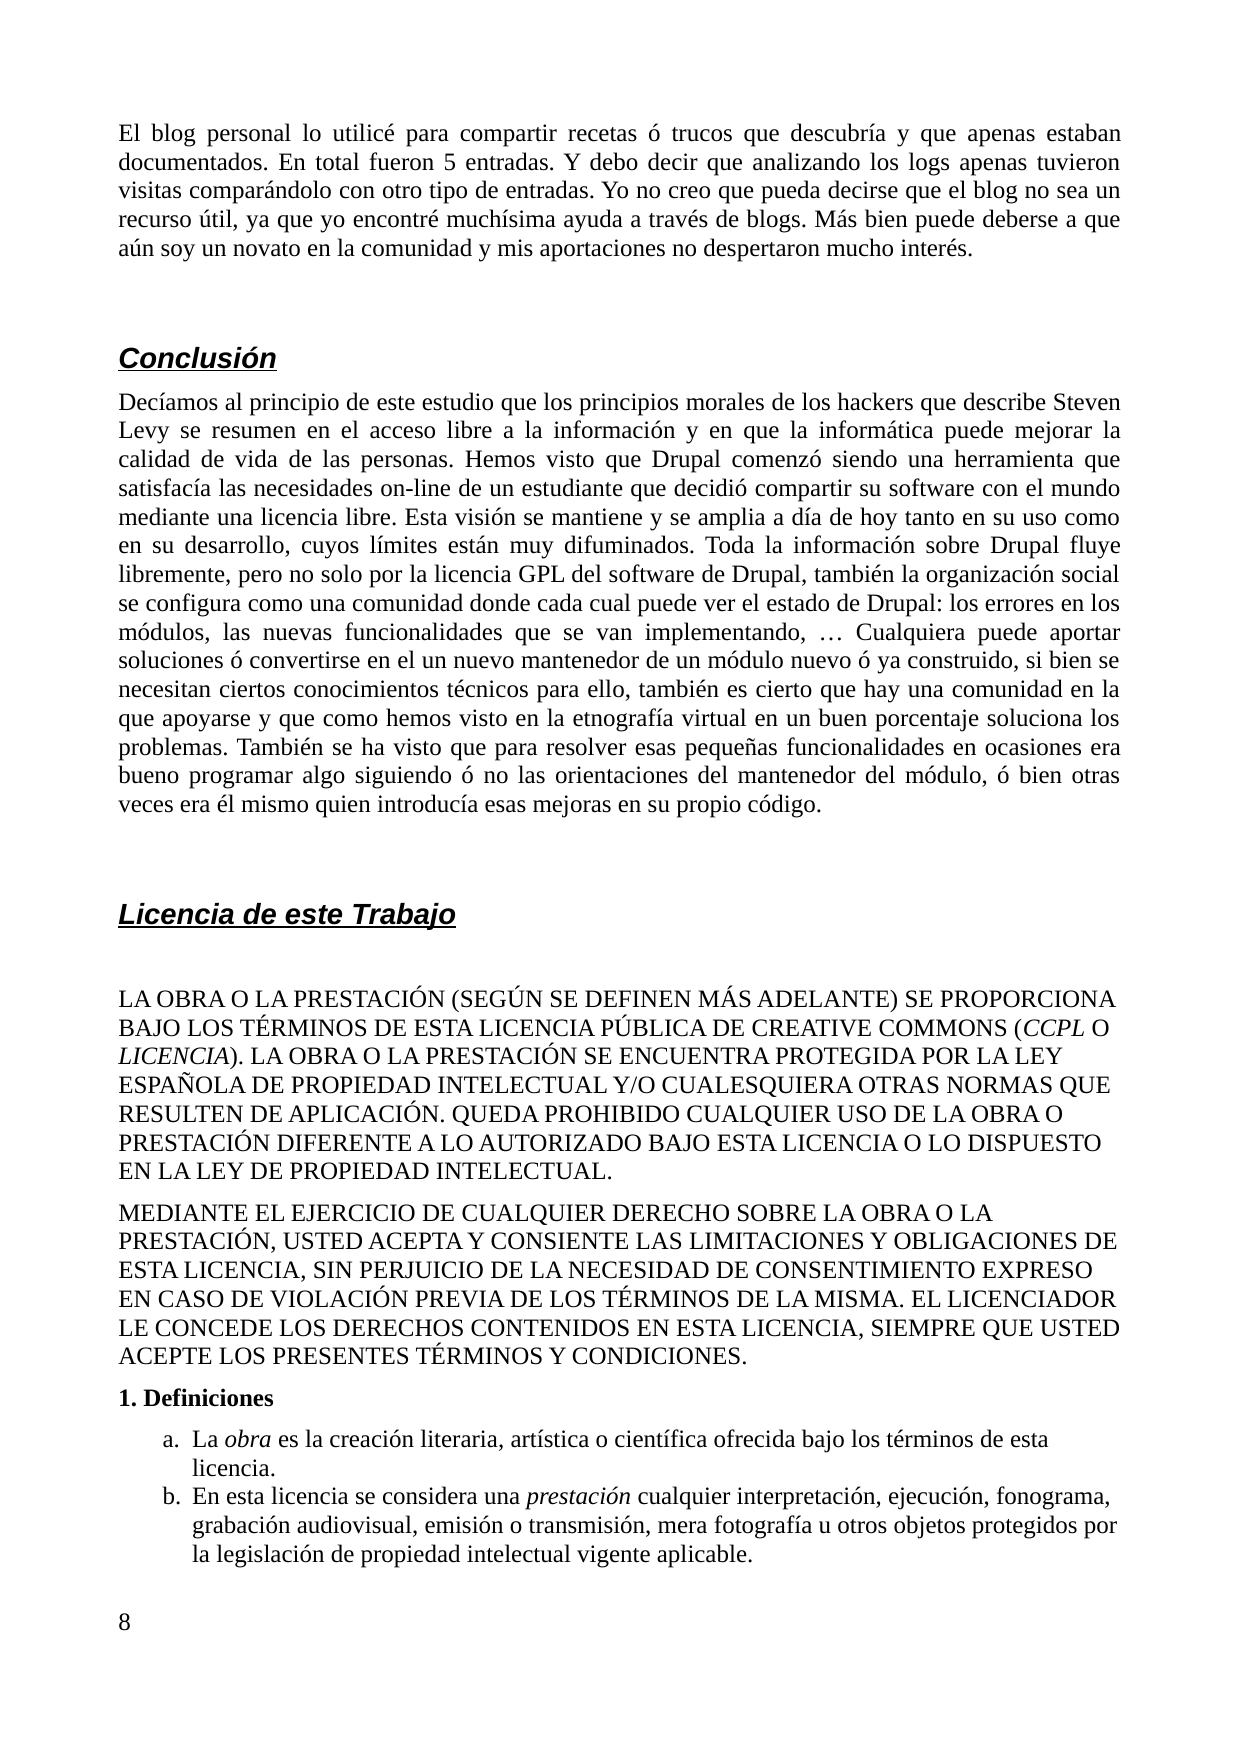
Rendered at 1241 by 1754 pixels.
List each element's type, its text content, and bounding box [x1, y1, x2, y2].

subtitle Licencia de este Trabajo [118, 897, 1122, 930]
subtitle Conclusión [118, 341, 1122, 374]
list En esta licencia se considera una prestación cualquier interpretación, ejecución, fonograma, grabación audiovisual, emisión o transmisión, mera fotografía u otros objetos protegidos por la legislación de propiedad intelectual vigente aplicable. [162, 1481, 1122, 1568]
text Decíamos al principio de este estudio que los principios morales de los hackers que describe Steven Levy se resumen en el acceso libre a la información y en que la informática puede mejorar la calidad de vida de las personas. Hemos visto que Drupal comenzó siendo una herramienta que satisfacía las necesidades on-line de un estudiante que decidió compartir su software con el mundo mediante una licencia libre. Esta visión se mantiene y se amplia a día de hoy tanto en su uso como en su desarrollo, cuyos límites están muy difuminados. Toda la información sobre Drupal fluye libremente, pero no solo por la licencia GPL del software de Drupal, también la organización social se configura como una comunidad donde cada cual puede ver el estado de Drupal: los errores en los módulos, las nuevas funcionalidades que se van implementando, … Cualquiera puede aportar soluciones ó convertirse en el un nuevo mantenedor de un módulo nuevo ó ya construido, si bien se necesitan ciertos conocimientos técnicos para ello, también es cierto que hay una comunidad en la que apoyarse y que como hemos visto en la etnografía virtual en un buen porcentaje soluciona los problemas. También se ha visto que para resolver esas pequeñas funcionalidades en ocasiones era bueno programar algo siguiendo ó no las orientaciones del mantenedor del módulo, ó bien otras veces era él mismo quien introducía esas mejoras en su propio código. [118, 387, 1122, 818]
list La obra es la creación literaria, artística o científica ofrecida bajo los términos de esta licencia. [162, 1424, 1122, 1481]
text MEDIANTE EL EJERCICIO DE CUALQUIER DERECHO SOBRE LA OBRA O LA PRESTACIÓN, USTED ACEPTA Y CONSIENTE LAS LIMITACIONES Y OBLIGACIONES DE ESTA LICENCIA, SIN PERJUICIO DE LA NECESIDAD DE CONSENTIMIENTO EXPRESO EN CASO DE VIOLACIÓN PREVIA DE LOS TÉRMINOS DE LA MISMA. EL LICENCIADOR LE CONCEDE LOS DERECHOS CONTENIDOS EN ESTA LICENCIA, SIEMPRE QUE USTED ACEPTE LOS PRESENTES TÉRMINOS Y CONDICIONES. [118, 1198, 1122, 1370]
text 1. Definiciones [118, 1383, 1122, 1411]
text LA OBRA O LA PRESTACIÓN (SEGÚN SE DEFINEN MÁS ADELANTE) SE PROPORCIONA BAJO LOS TÉRMINOS DE ESTA LICENCIA PÚBLICA DE CREATIVE COMMONS (CCPL O LICENCIA). LA OBRA O LA PRESTACIÓN SE ENCUENTRA PROTEGIDA POR LA LEY ESPAÑOLA DE PROPIEDAD INTELECTUAL Y/O CUALESQUIERA OTRAS NORMAS QUE RESULTEN DE APLICACIÓN. QUEDA PROHIBIDO CUALQUIER USO DE LA OBRA O PRESTACIÓN DIFERENTE A LO AUTORIZADO BAJO ESTA LICENCIA O LO DISPUESTO EN LA LEY DE PROPIEDAD INTELECTUAL. [118, 984, 1122, 1185]
text El blog personal lo utilicé para compartir recetas ó trucos que descubría y que apenas estaban documentados. En total fueron 5 entradas. Y debo decir que analizando los logs apenas tuvieron visitas comparándolo con otro tipo de entradas. Yo no creo que pueda decirse que el blog no sea un recurso útil, ya que yo encontré muchísima ayuda a través de blogs. Más bien puede deberse a que aún soy un novato en la comunidad y mis aportaciones no despertaron mucho interés. [118, 118, 1122, 262]
